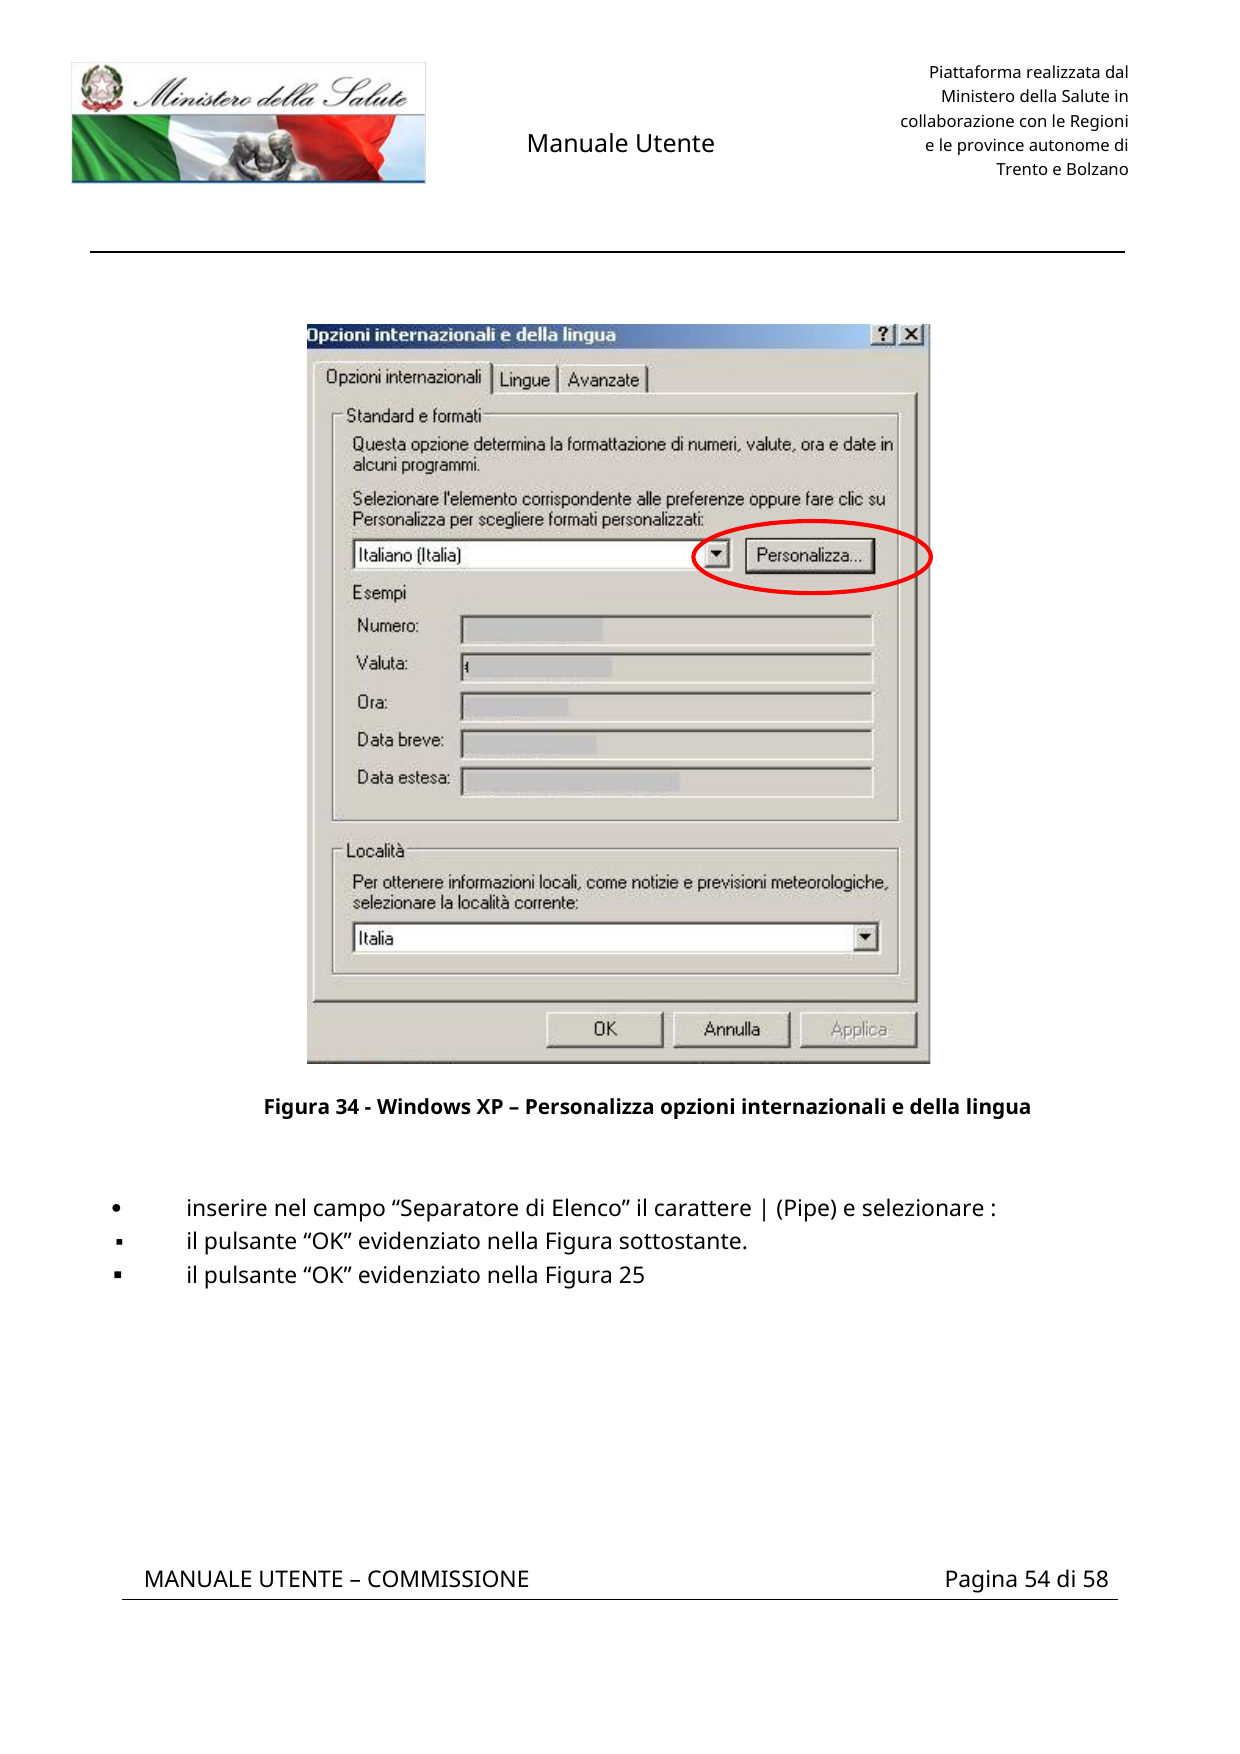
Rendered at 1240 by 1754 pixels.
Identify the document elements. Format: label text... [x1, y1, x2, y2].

text Figura 34 - Windows XP – Personalizza opzioni internazionali e della lingua [258, 1092, 1178, 1120]
list inserire nel campo “Separatore di Elenco” il carattere | (Pipe) e selezionare : [112, 1192, 1131, 1223]
list il pulsante “OK” evidenziato nella Figura sottostante. [112, 1225, 1131, 1257]
list il pulsante “OK” evidenziato nella Figura 25 [112, 1259, 1131, 1290]
